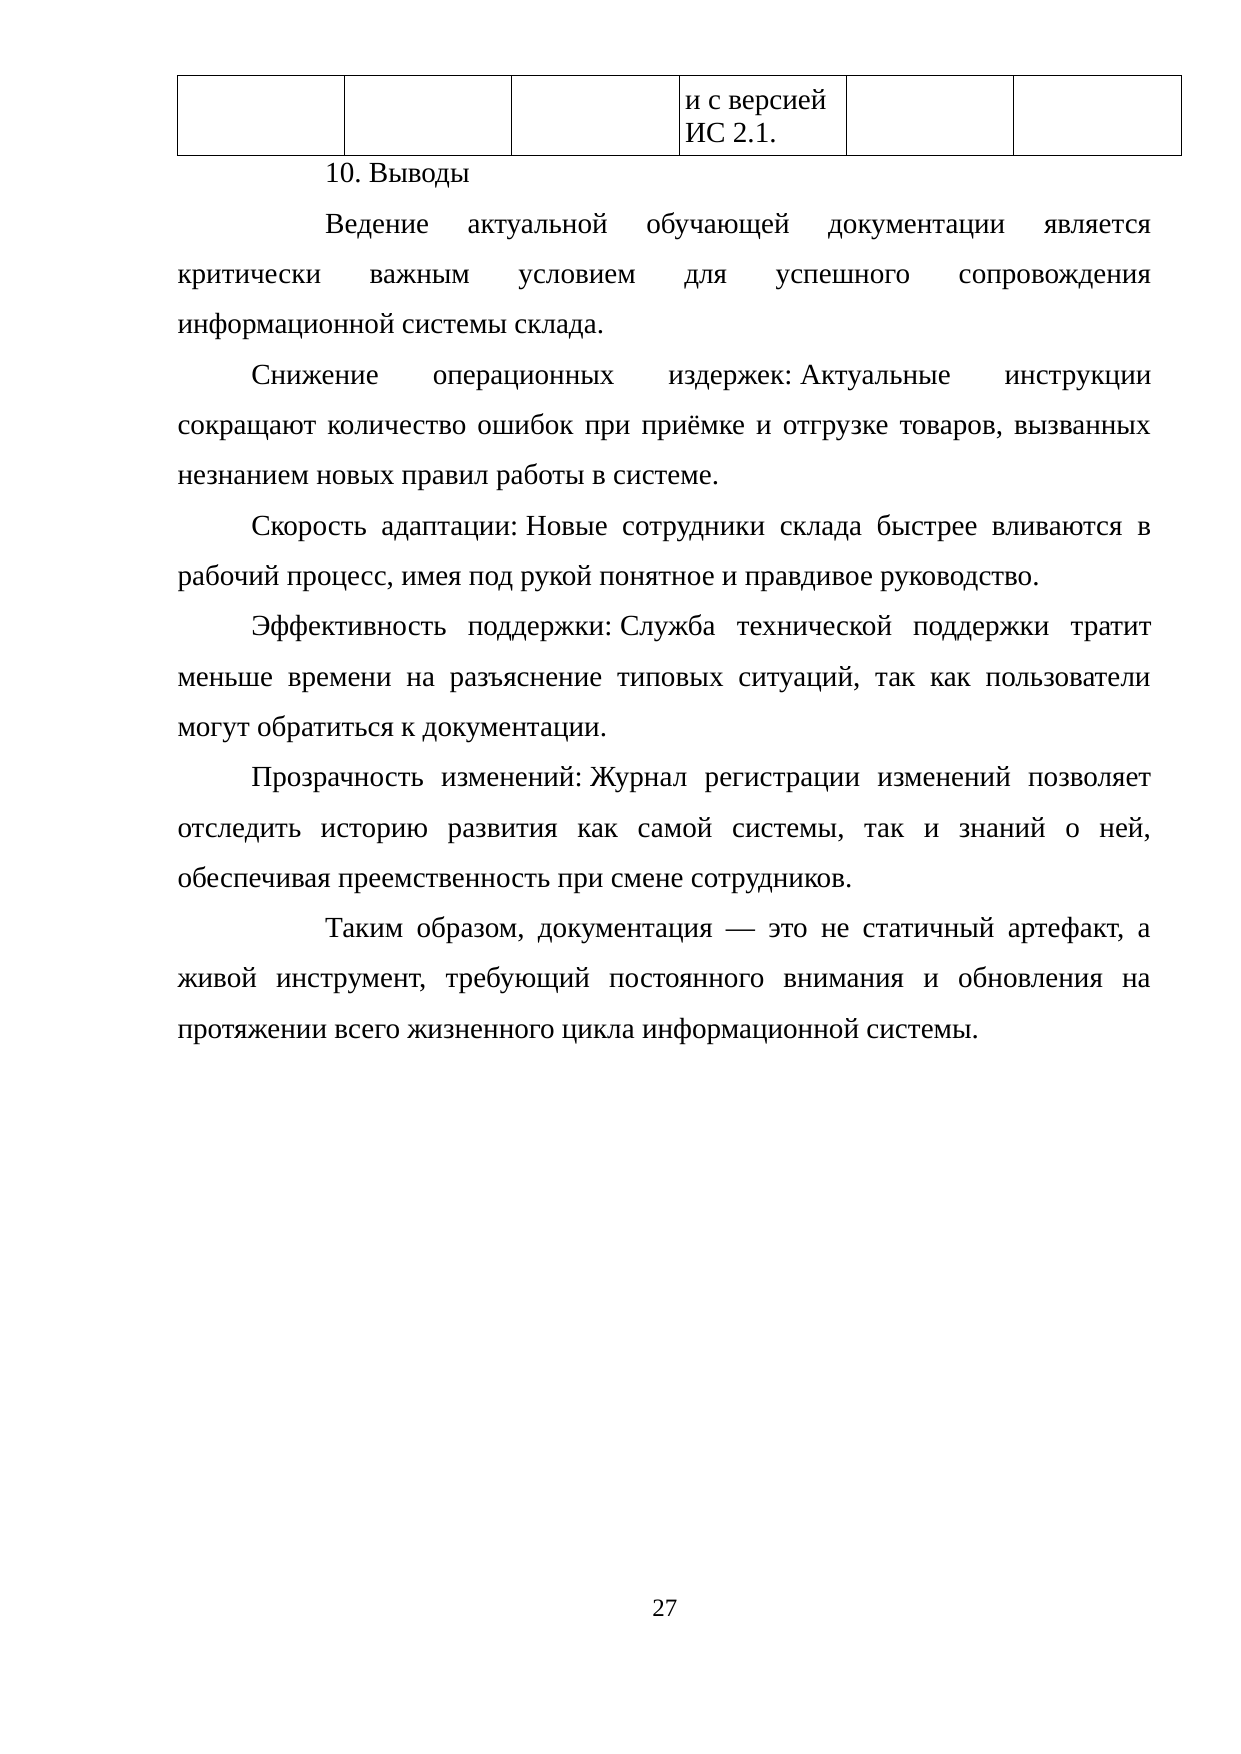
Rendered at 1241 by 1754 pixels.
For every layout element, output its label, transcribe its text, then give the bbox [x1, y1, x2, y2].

table_cell [512, 76, 679, 154]
table_cell и с версией ИС 2.1. [680, 76, 846, 154]
text 10. Выводы [177, 156, 1152, 189]
text Таким образом, документация — это не статичный артефакт, а живой инструмент, требующий постоянного внимания и обновления на протяжении всего жизненного цикла информационной системы. [177, 910, 1152, 1044]
text Эффективность поддержки: Служба технической поддержки тратит меньше времени на разъяснение типовых ситуаций, так как пользователи могут обратиться к документации. [177, 608, 1152, 743]
table_cell [345, 76, 511, 154]
text Скорость адаптации: Новые сотрудники склада быстрее вливаются в рабочий процесс, имея под рукой понятное и правдивое руководство. [177, 508, 1152, 592]
table_cell [847, 76, 1013, 154]
text Ведение актуальной обучающей документации является критически важным условием для успешного сопровождения информационной системы склада. [177, 206, 1152, 340]
text Снижение операционных издержек: Актуальные инструкции сокращают количество ошибок при приёмке и отгрузке товаров, вызванных незнанием новых правил работы в системе. [177, 357, 1152, 491]
text Прозрачность изменений: Журнал регистрации изменений позволяет отследить историю развития как самой системы, так и знаний о ней, обеспечивая преемственность при смене сотрудников. [177, 759, 1152, 893]
table_cell [178, 76, 344, 154]
table_cell [1014, 76, 1181, 154]
